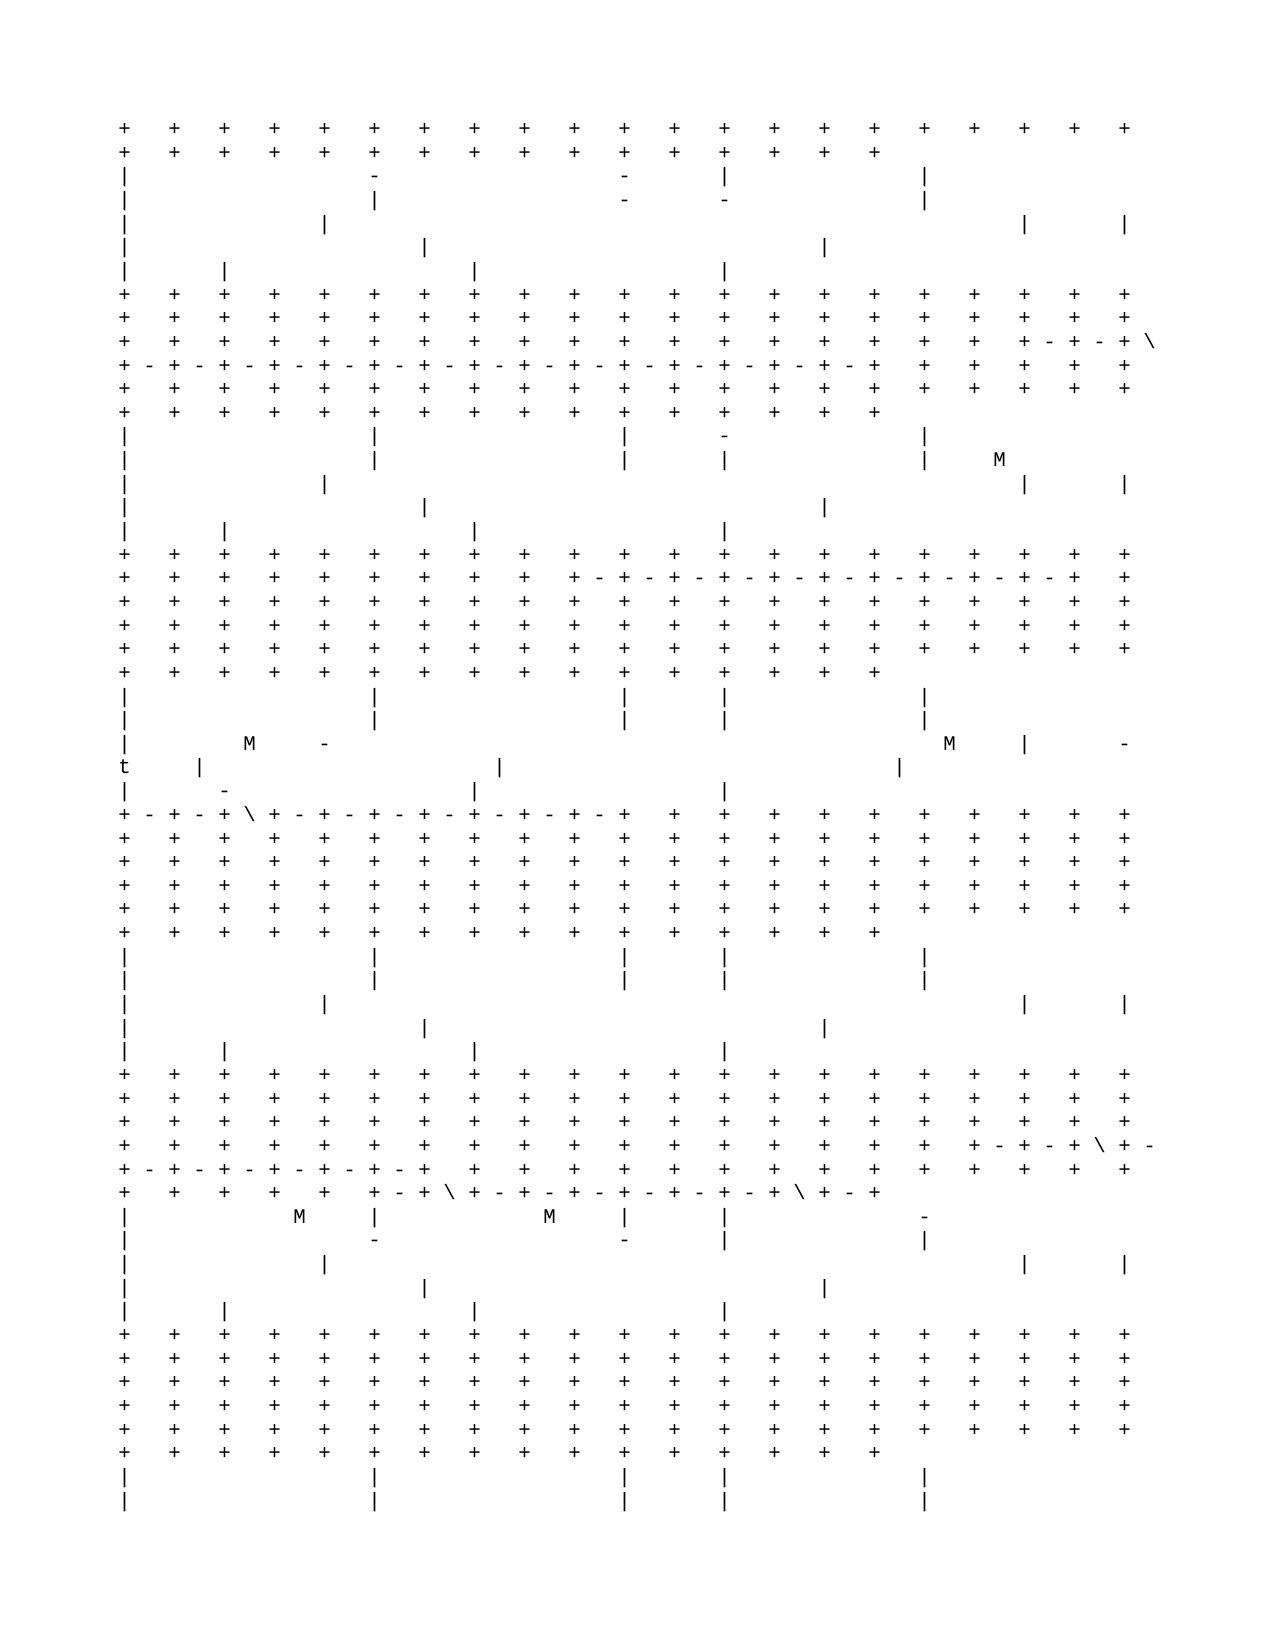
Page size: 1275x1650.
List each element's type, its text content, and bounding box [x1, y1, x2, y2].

text + - + - + \ + - + - + - + - + - + - + - + + + + + + + + + + + + + + + + + + + + + + + + + + + + + + + + + + + + + + + + + + + + + + + + + + + + + + + + + + + + + + + + + + + + + + + + + + + + + + + + + + + + + + + + + + + + + + + + + + + + + + + + + + + + + + + [118, 804, 1157, 946]
text + + + + + + + + + + + + + + + + + + + + + + + + + + + + + + + + + + + + + + + + + + + + + + + + + + + + + + + + + + + + + + + + + + + + + + + + + + + + + + + + + + + + + + + + + + + + + + + + + + + + + + + + + + + + + + + + + + + + + + + + + [118, 1324, 1157, 1466]
text + + + + + + + + + + + + + + + + + + + + + + + + + + + + + + + + + + + + + [118, 118, 1157, 165]
text | | | | | | | | | | | M - M | - t | | | | - | | [118, 686, 1157, 804]
text | | | | | | | | | | | | | | | | | | | | | [118, 946, 1157, 1064]
text | - - | | | | - - | | | | | | | | | | | | [118, 165, 1157, 284]
text + + + + + + + + + + + + + + + + + + + + + + + + + + + + + + + - + - + - + - + - + - + - + - + - + - + + + + + + + + + + + + + + + + + + + + + + + + + + + + + + + + + + + + + + + + + + + + + + + + + + + + + + + + + + + + + + + + + + + + + + + + + + + + + + + + + [118, 544, 1157, 686]
text | M | M | | - | - - | | | | | | | | | | | | | [118, 1206, 1157, 1324]
text + + + + + + + + + + + + + + + + + + + + + + + + + + + + + + + + + + + + + + + + + + + + + + + + + + + + + + + + + + + + + - + - + \ + - + - + - + - + - + - + - + - + - + - + - + - + - + - + - + + + + + + + + + + + + + + + + + + + + + + + + + + + + + + + + + + + + + + + + + + + [118, 284, 1157, 426]
text + + + + + + + + + + + + + + + + + + + + + + + + + + + + + + + + + + + + + + + + + + + + + + + + + + + + + + + + + + + + + + + + + + + + + + + + + + + + + + + + + - + - + \ + - + - + - + - + - + - + - + + + + + + + + + + + + + + + + + + + + + - + \ + - + - + - + - + - + - + \ + - + [118, 1064, 1157, 1206]
text | | | - | | | | | | M | | | | | | | | | | | [118, 426, 1157, 544]
text | | | | | | | | | | [118, 1466, 1157, 1513]
